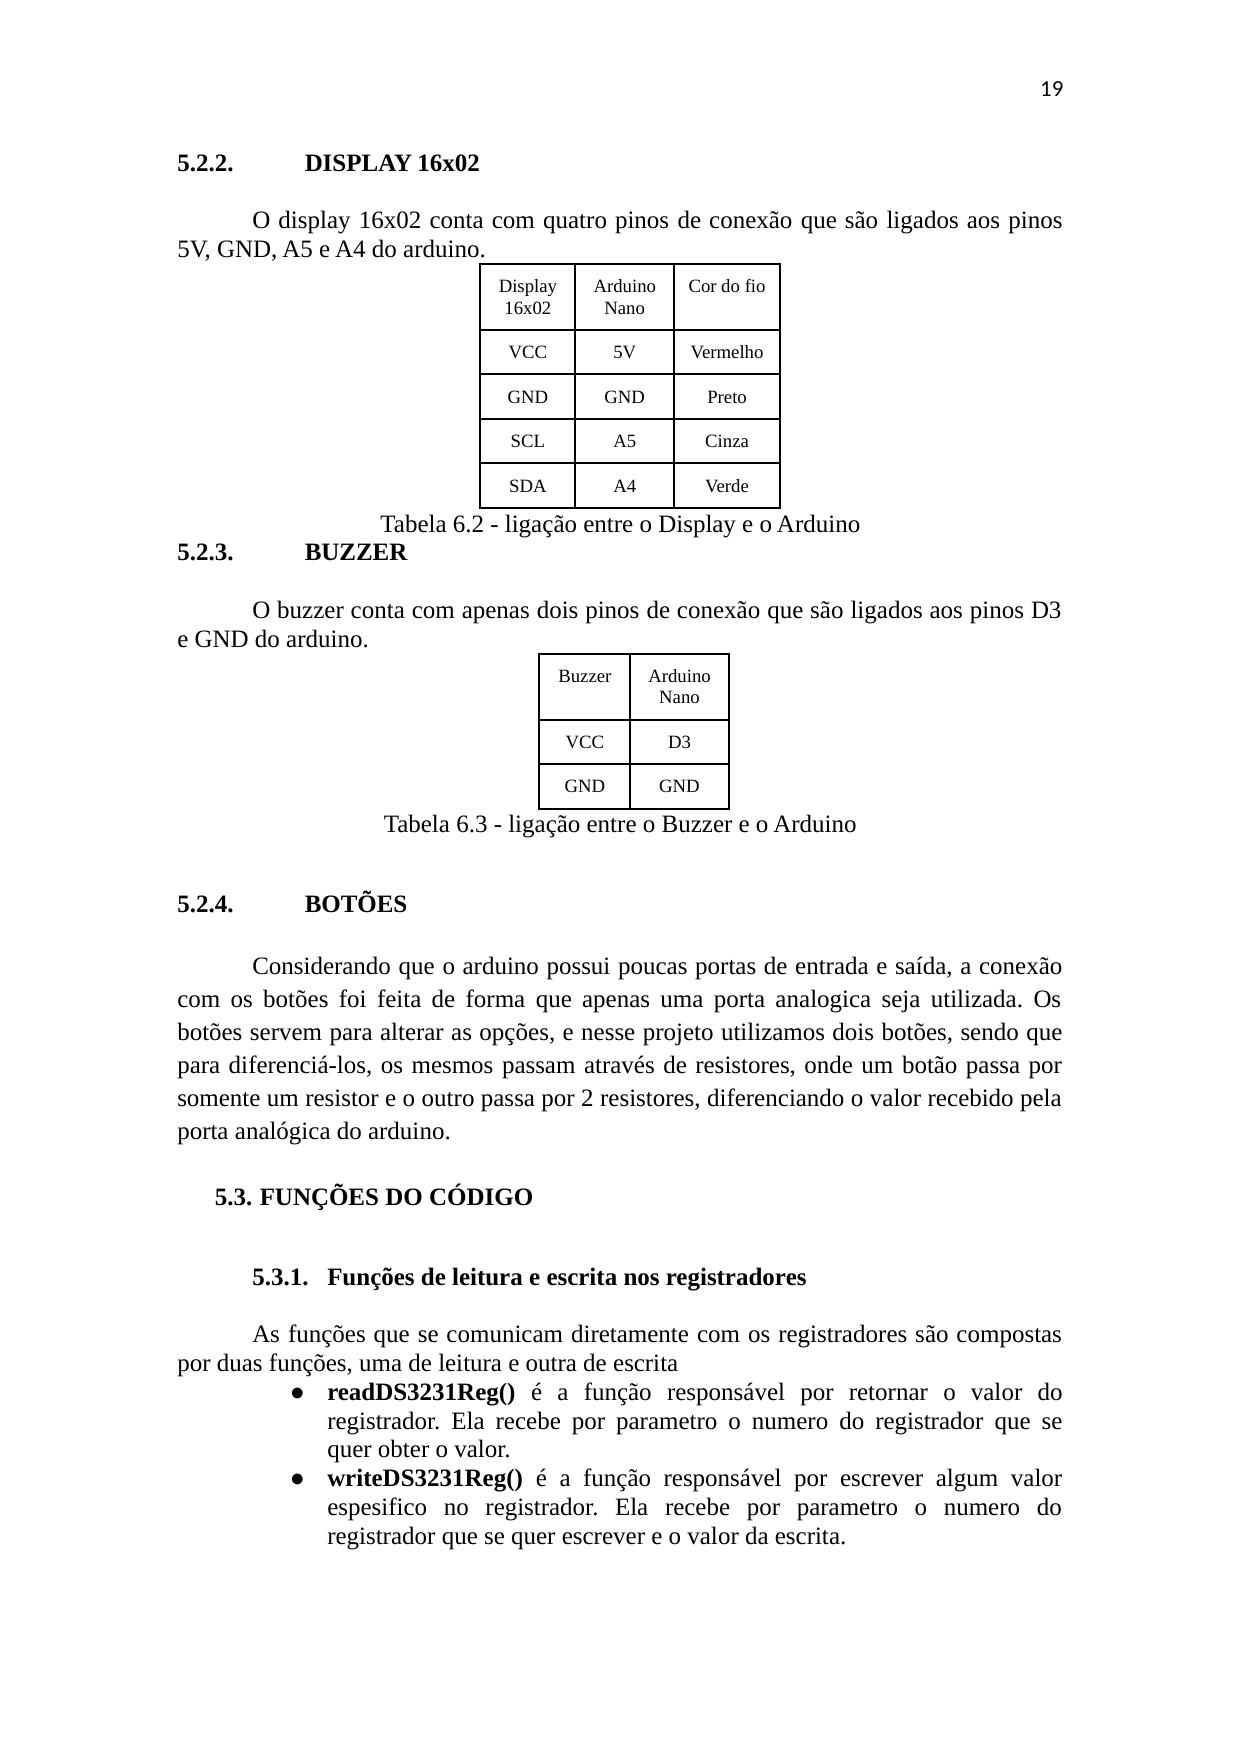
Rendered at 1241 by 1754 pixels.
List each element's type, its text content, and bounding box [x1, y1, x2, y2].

table_cell Preto [675, 375, 779, 418]
table_cell VCC [540, 721, 629, 763]
table_header Cor do fio [675, 265, 779, 329]
table_cell SCL [481, 420, 574, 462]
table_cell Vermelho [675, 331, 779, 373]
list writeDS3231Reg() é a função responsável por escrever algum valor espesifico no registrador. Ela recebe por parametro o numero do registrador que se quer escrever e o valor da escrita. [289, 1463, 1063, 1549]
table_header Display 16x02 [481, 265, 574, 329]
table_cell D3 [631, 721, 728, 763]
text Tabela 6.2 - ligação entre o Display e o Arduino [177, 509, 1063, 537]
subtitle DISPLAY 16x02 [177, 148, 1063, 176]
table_header Buzzer [540, 655, 629, 718]
text Considerando que o arduino possui poucas portas de entrada e saída, a conexão com os botões foi feita de forma que apenas uma porta analogica seja utilizada. Os botões servem para alterar as opções, e nesse projeto utilizamos dois botões, sendo que para diferenciá-los, os mesmos passam através de resistores, onde um botão passa por somente um resistor e o outro passa por 2 resistores, diferenciando o valor recebido pela porta analógica do arduino. [177, 951, 1063, 1145]
text O display 16x02 conta com quatro pinos de conexão que são ligados aos pinos 5V, GND, A5 e A4 do arduino. [177, 205, 1063, 263]
table_header Arduino Nano [631, 655, 728, 718]
text As funções que se comunicam diretamente com os registradores são compostas por duas funções, uma de leitura e outra de escrita [177, 1319, 1063, 1377]
table_cell GND [481, 375, 574, 418]
table_cell A5 [576, 420, 673, 462]
table_cell Cinza [675, 420, 779, 462]
table_cell Verde [675, 464, 779, 507]
table_cell GND [540, 765, 629, 807]
list readDS3231Reg() é a função responsável por retornar o valor do registrador. Ela recebe por parametro o numero do registrador que se quer obter o valor. [289, 1377, 1063, 1463]
table_header Arduino Nano [576, 265, 673, 329]
text O buzzer conta com apenas dois pinos de conexão que são ligados aos pinos D3 e GND do arduino. [177, 595, 1063, 652]
table_cell GND [631, 765, 728, 807]
subtitle BUZZER [177, 537, 1063, 566]
text Tabela 6.3 - ligação entre o Buzzer e o Arduino [177, 809, 1063, 838]
table_cell VCC [481, 331, 574, 373]
table_cell GND [576, 375, 673, 418]
table_cell A4 [576, 464, 673, 507]
table_cell 5V [576, 331, 673, 373]
subtitle FUNÇÕES DO CÓDIGO [214, 1182, 1063, 1211]
table_cell SDA [481, 464, 574, 507]
subtitle BOTÕES [177, 889, 1063, 918]
subtitle Funções de leitura e escrita nos registradores [252, 1262, 1063, 1291]
